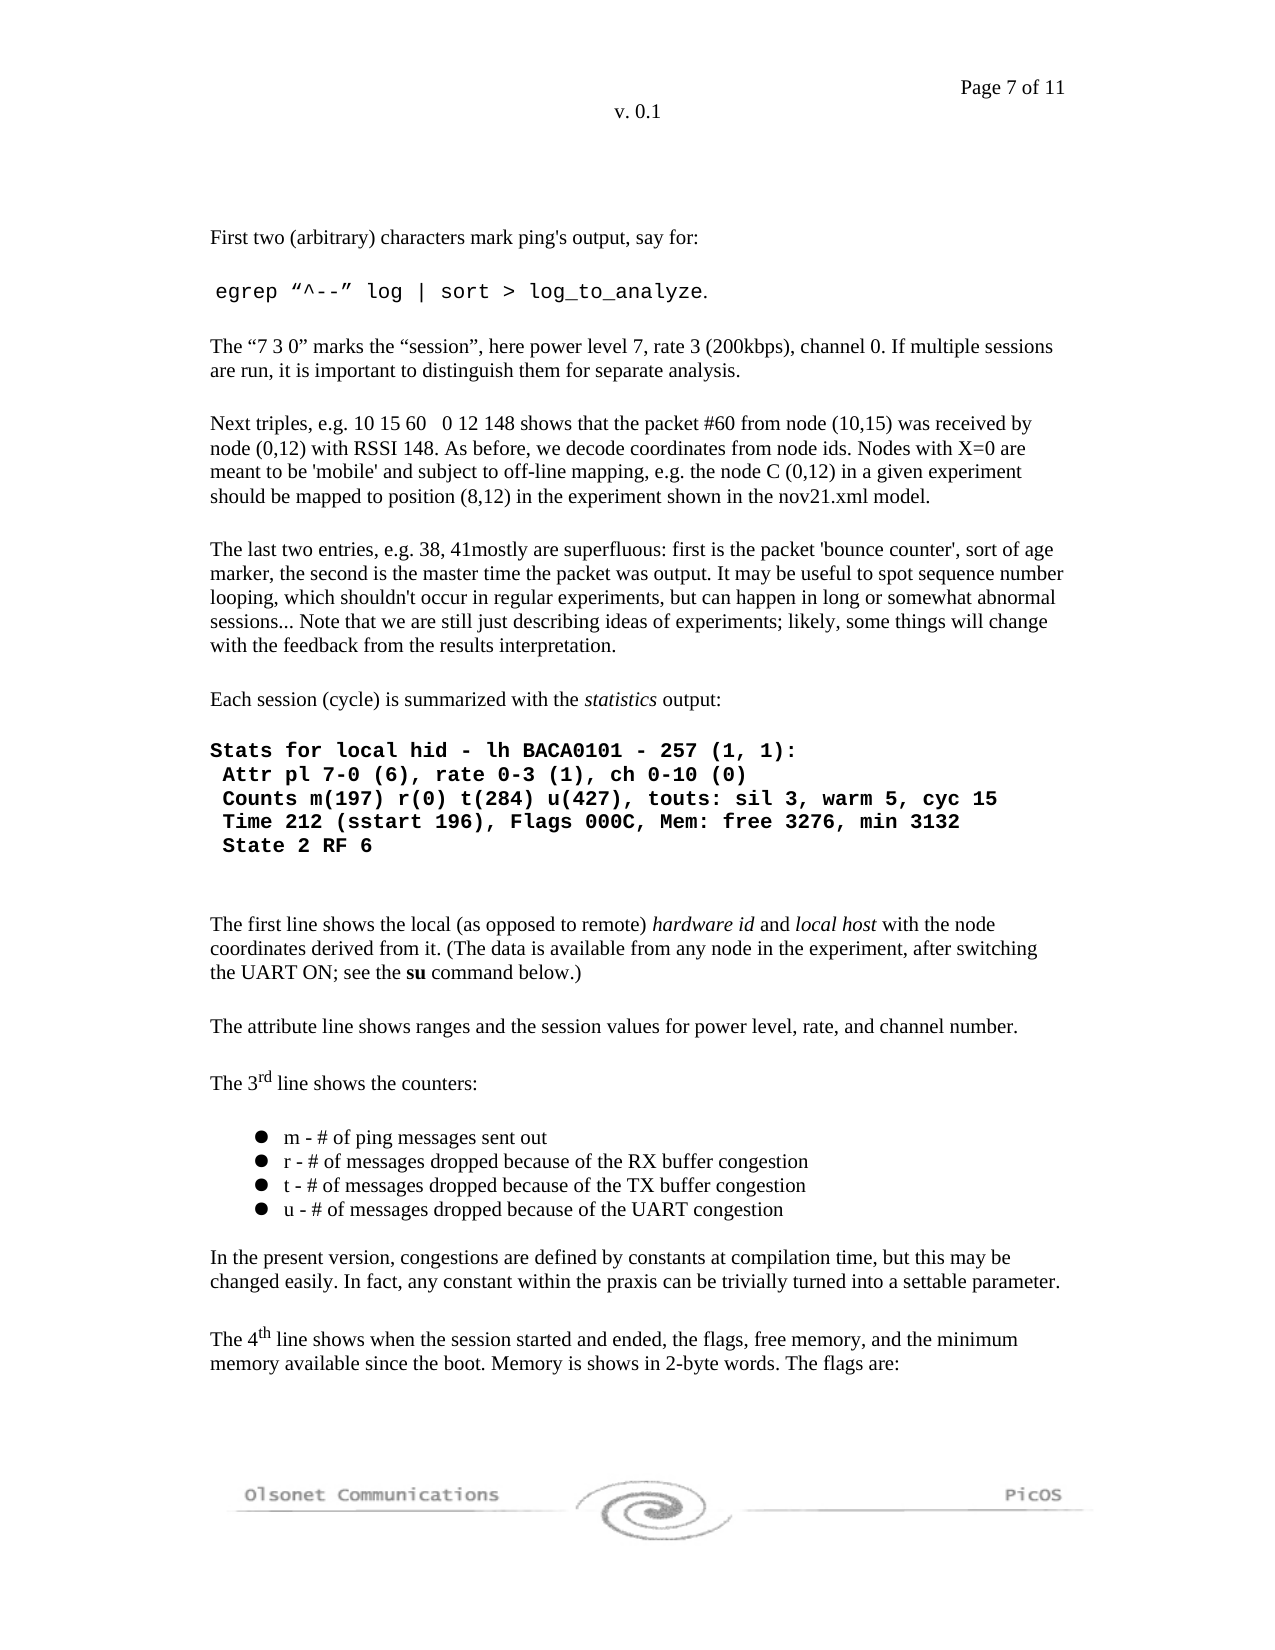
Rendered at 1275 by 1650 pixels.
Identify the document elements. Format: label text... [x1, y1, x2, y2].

text Stats for local hid - lh BACA0101 - 257 (1, 1): [210, 740, 1065, 764]
text Attr pl 7-0 (6), rate 0-3 (1), ch 0-10 (0) [210, 764, 1065, 788]
list t - # of messages dropped because of the TX buffer congestion [254, 1173, 1065, 1197]
text The 3rd line shows the counters: [210, 1067, 1065, 1095]
text The attribute line shows ranges and the session values for power level, rate, and channel number. [210, 1014, 1065, 1038]
text Counts m(197) r(0) t(284) u(427), touts: sil 3, warm 5, cyc 15 [210, 788, 1065, 811]
text egrep “^--” log | sort > log_to_analyze. [210, 278, 1065, 304]
text Time 212 (sstart 196), Flags 000C, Mem: free 3276, min 3132 [210, 811, 1065, 835]
text In the present version, congestions are defined by constants at compilation time, but this may be changed easily. In fact, any constant within the praxis can be trivially turned into a settable parameter. [210, 1245, 1065, 1293]
list m - # of ping messages sent out [254, 1125, 1065, 1149]
text Next triples, e.g. 10 15 60 0 12 148 shows that the packet #60 from node (10,15) was received by node (0,12) with RSSI 148. As before, we decode coordinates from node ids. Nodes with X=0 are meant to be 'mobile' and subject to off-line mapping, e.g. the node C (0,12) in a given experiment should be mapped to position (8,12) in the experiment shown in the nov21.xml model. [210, 411, 1065, 508]
list r - # of messages dropped because of the RX buffer congestion [254, 1149, 1065, 1173]
text Each session (cycle) is summarized with the statistics output: [210, 687, 1065, 711]
text State 2 RF 6 [210, 835, 1065, 859]
list u - # of messages dropped because of the UART congestion [254, 1197, 1065, 1221]
picture [226, 1464, 1094, 1566]
text The 4th line shows when the session started and ended, the flags, free memory, and the minimum memory available since the boot. Memory is shows in 2-byte words. The flags are: [210, 1323, 1065, 1375]
text The first line shows the local (as opposed to remote) hardware id and local host with the node coordinates derived from it. (The data is available from any node in the experiment, after switching the UART ON; see the su command below.) [210, 912, 1065, 984]
text The last two entries, e.g. 38, 41mostly are superfluous: first is the packet 'bounce counter', sort of age marker, the second is the master time the packet was output. It may be useful to spot sequence number looping, which shouldn't occur in regular experiments, but can happen in long or somewhat abnormal sessions... Note that we are still just describing ideas of experiments; likely, some things will change with the feedback from the results interpretation. [210, 537, 1065, 657]
text The “7 3 0” marks the “session”, here power level 7, rate 3 (200kbps), channel 0. If multiple sessions are run, it is important to distinguish them for separate analysis. [210, 334, 1065, 382]
text First two (arbitrary) characters mark ping's output, say for: [210, 225, 1065, 249]
